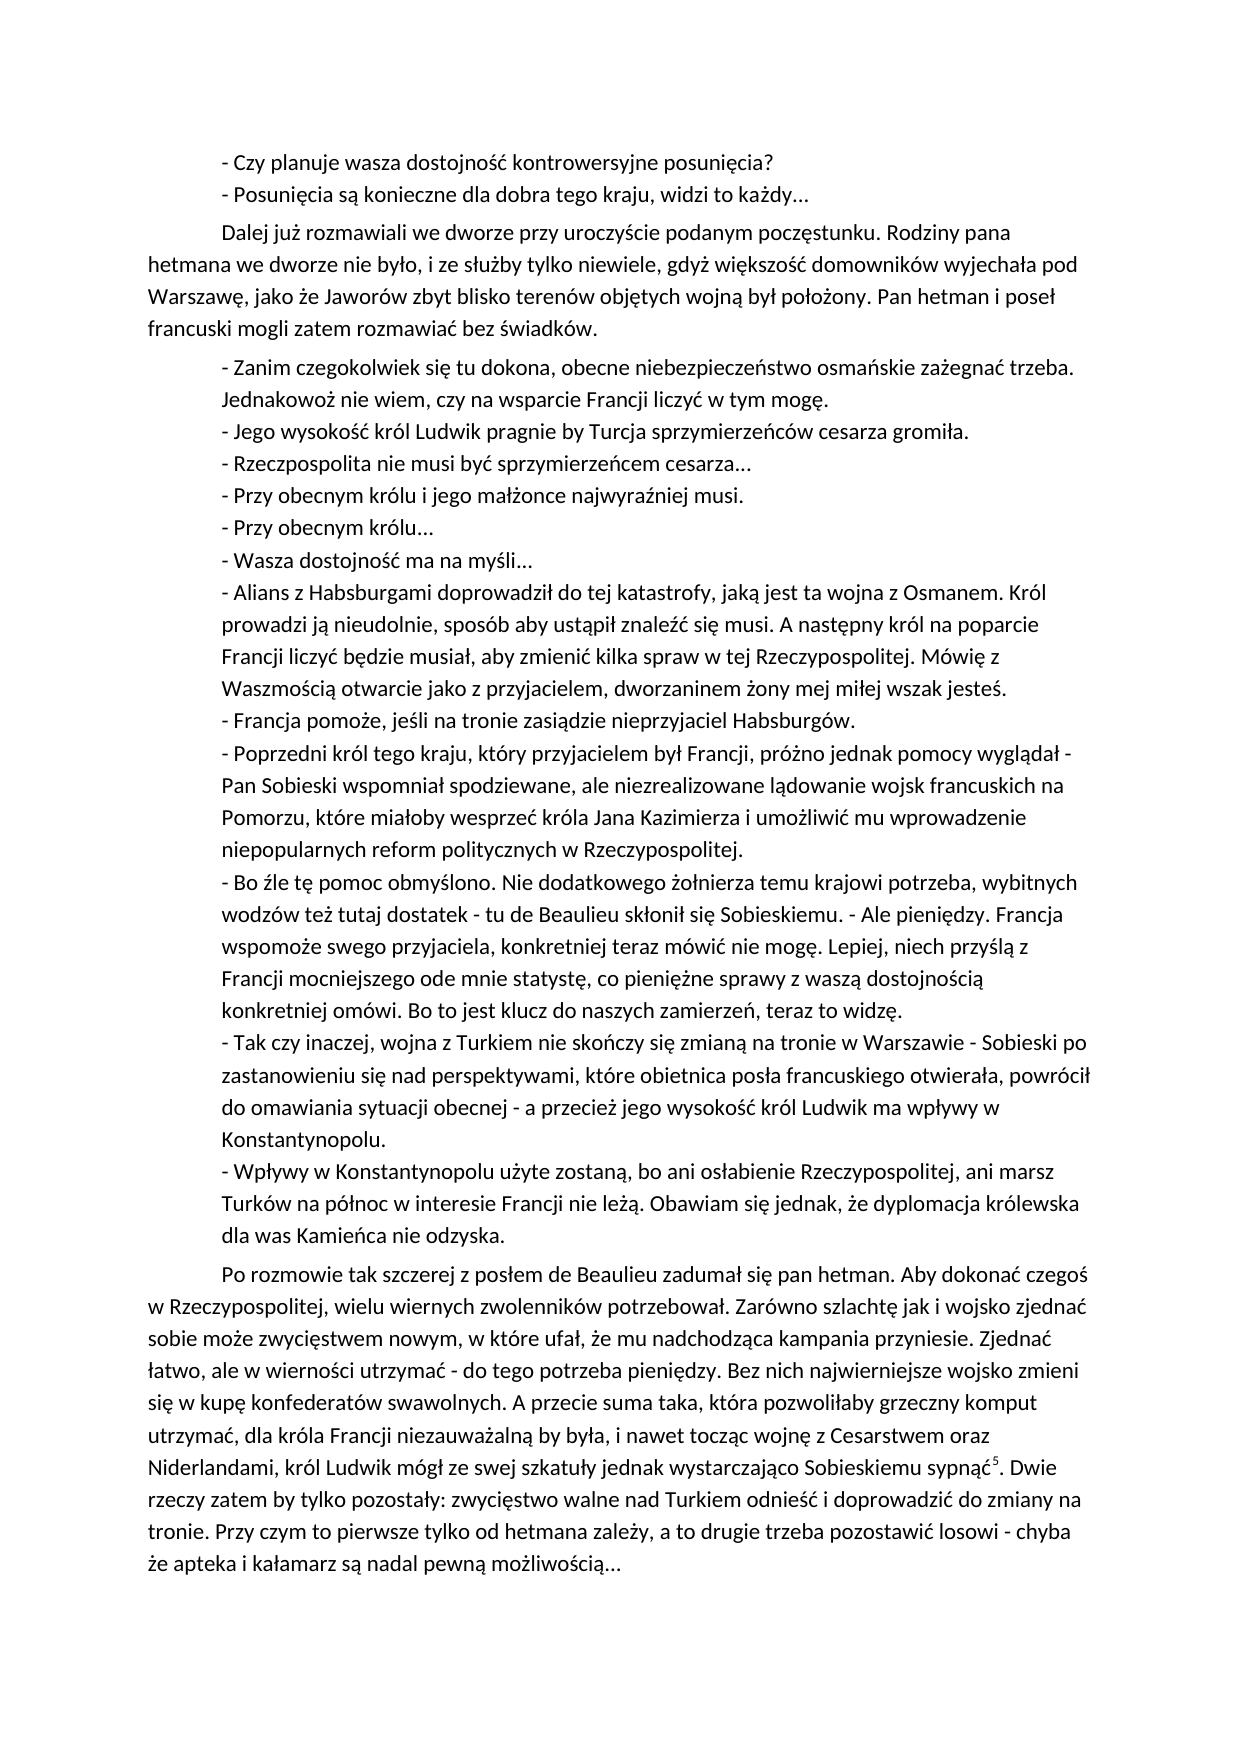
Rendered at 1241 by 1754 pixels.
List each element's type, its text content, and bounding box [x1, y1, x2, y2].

text - Zanim czegokolwiek się tu dokona, obecne niebezpieczeństwo osmańskie zażegnać trzeba. Jednakowoż nie wiem, czy na wsparcie Francji liczyć w tym mogę. [221, 353, 1093, 413]
text - Poprzedni król tego kraju, który przyjacielem był Francji, próżno jednak pomocy wyglądał - Pan Sobieski wspomniał spodziewane, ale niezrealizowane lądowanie wojsk francuskich na Pomorzu, które miałoby wesprzeć króla Jana Kazimierza i umożliwić mu wprowadzenie niepopularnych reform politycznych w Rzeczypospolitej. [221, 739, 1093, 863]
text - Tak czy inaczej, wojna z Turkiem nie skończy się zmianą na tronie w Warszawie - Sobieski po zastanowieniu się nad perspektywami, które obietnica posła francuskiego otwierała, powrócił do omawiania sytuacji obecnej - a przecież jego wysokość król Ludwik ma wpływy w Konstantynopolu. [221, 1028, 1093, 1153]
text - Bo źle tę pomoc obmyślono. Nie dodatkowego żołnierza temu krajowi potrzeba, wybitnych wodzów też tutaj dostatek - tu de Beaulieu skłonił się Sobieskiemu. - Ale pieniędzy. Francja wspomoże swego przyjaciela, konkretniej teraz mówić nie mogę. Lepiej, niech przyślą z Francji mocniejszego ode mnie statystę, co pieniężne sprawy z waszą dostojnością konkretniej omówi. Bo to jest klucz do naszych zamierzeń, teraz to widzę. [221, 868, 1093, 1024]
text - Alians z Habsburgami doprowadził do tej katastrofy, jaką jest ta wojna z Osmanem. Król prowadzi ją nieudolnie, sposób aby ustąpił znaleźć się musi. A następny król na poparcie Francji liczyć będzie musiał, aby zmienić kilka spraw w tej Rzeczypospolitej. Mówię z Waszmością otwarcie jako z przyjacielem, dworzaninem żony mej miłej wszak jesteś. [221, 578, 1093, 702]
text Dalej już rozmawiali we dworze przy uroczyście podanym poczęstunku. Rodziny pana hetmana we dworze nie było, i ze służby tylko niewiele, gdyż większość domowników wyjechała pod Warszawę, jako że Jaworów zbyt blisko terenów objętych wojną był położony. Pan hetman i poseł francuski mogli zatem rozmawiać bez świadków. [148, 218, 1093, 342]
text - Przy obecnym królu i jego małżonce najwyraźniej musi. [221, 481, 1093, 509]
text - Czy planuje wasza dostojność kontrowersyjne posunięcia? [221, 148, 1093, 176]
text - Wpływy w Konstantynopolu użyte zostaną, bo ani osłabienie Rzeczypospolitej, ani marsz Turków na północ w interesie Francji nie leżą. Obawiam się jednak, że dyplomacja królewska dla was Kamieńca nie odzyska. [221, 1157, 1093, 1250]
text - Rzeczpospolita nie musi być sprzymierzeńcem cesarza... [221, 449, 1093, 477]
text - Wasza dostojność ma na myśli... [221, 546, 1093, 574]
text - Posunięcia są konieczne dla dobra tego kraju, widzi to każdy... [221, 180, 1093, 208]
text - Francja pomoże, jeśli na tronie zasiądzie nieprzyjaciel Habsburgów. [221, 707, 1093, 735]
text - Przy obecnym królu... [221, 513, 1093, 542]
text Po rozmowie tak szczerej z posłem de Beaulieu zadumał się pan hetman. Aby dokonać czegoś w Rzeczypospolitej, wielu wiernych zwolenników potrzebował. Zarówno szlachtę jak i wojsko zjednać sobie może zwycięstwem nowym, w które ufał, że mu nadchodząca kampania przyniesie. Zjednać łatwo, ale w wierności utrzymać - do tego potrzeba pieniędzy. Bez nich najwierniejsze wojsko zmieni się w kupę konfederatów swawolnych. A przecie suma taka, która pozwoliłaby grzeczny komput utrzymać, dla króla Francji niezauważalną by była, i nawet tocząc wojnę z Cesarstwem oraz Niderlandami, król Ludwik mógł ze swej szkatuły jednak wystarczająco Sobieskiemu sypnąć. Dwie rzeczy zatem by tylko pozostały: zwycięstwo walne nad Turkiem odnieść i doprowadzić do zmiany na tronie. Przy czym to pierwsze tylko od hetmana zależy, a to drugie trzeba pozostawić losowi - chyba że apteka i kałamarz są nadal pewną możliwością... [148, 1260, 1093, 1577]
text - Jego wysokość król Ludwik pragnie by Turcja sprzymierzeńców cesarza gromiła. [221, 417, 1093, 445]
